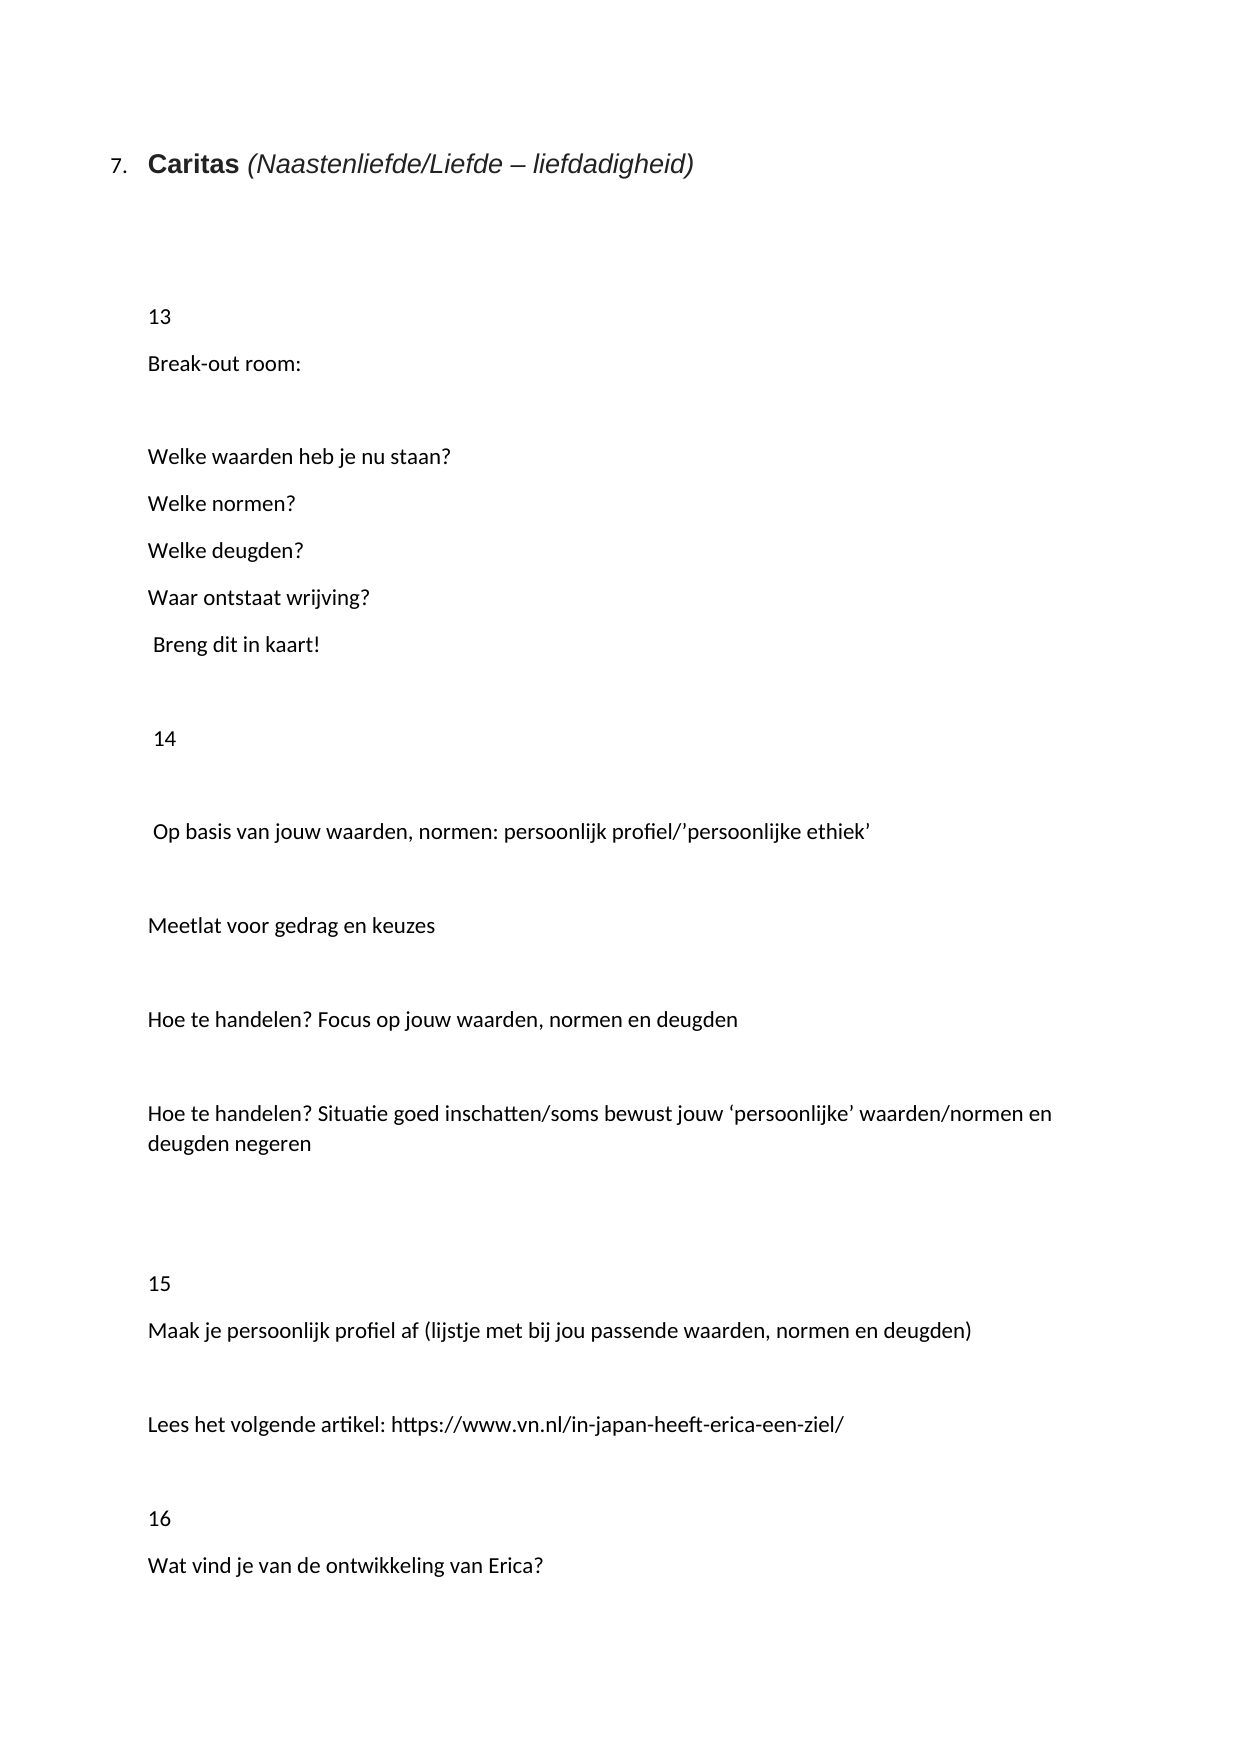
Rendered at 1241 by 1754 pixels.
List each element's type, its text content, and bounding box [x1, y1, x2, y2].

text Wat vind je van de ontwikkeling van Erica? [148, 1551, 1093, 1579]
text Lees het volgende artikel: https://www.vn.nl/in-japan-heeft-erica-een-ziel/ [148, 1410, 1093, 1438]
text Break-out room: [148, 349, 1093, 377]
text Hoe te handelen? Focus op jouw waarden, normen en deugden [148, 1005, 1093, 1033]
text Meetlat voor gedrag en keuzes [148, 911, 1093, 939]
text Welke deugden? [148, 536, 1093, 564]
text Welke normen? [148, 489, 1093, 517]
text 15 [148, 1269, 1093, 1297]
text Welke waarden heb je nu staan? [148, 442, 1093, 470]
text Hoe te handelen? Situatie goed inschatten/soms bewust jouw ‘persoonlijke’ waarden/normen en deugden negeren [148, 1099, 1093, 1157]
text Breng dit in kaart! [148, 630, 1093, 658]
text Waar ontstaat wrijving? [148, 583, 1093, 611]
text 13 [148, 302, 1093, 330]
text Op basis van jouw waarden, normen: persoonlijk profiel/’persoonlijke ethiek’ [148, 817, 1093, 845]
text 16 [148, 1504, 1093, 1532]
text Maak je persoonlijk profiel af (lijstje met bij jou passende waarden, normen en deugden) [148, 1316, 1093, 1344]
list Caritas (Naastenliefde/Liefde – liefdadigheid) [110, 148, 1093, 179]
text 14 [148, 724, 1093, 752]
